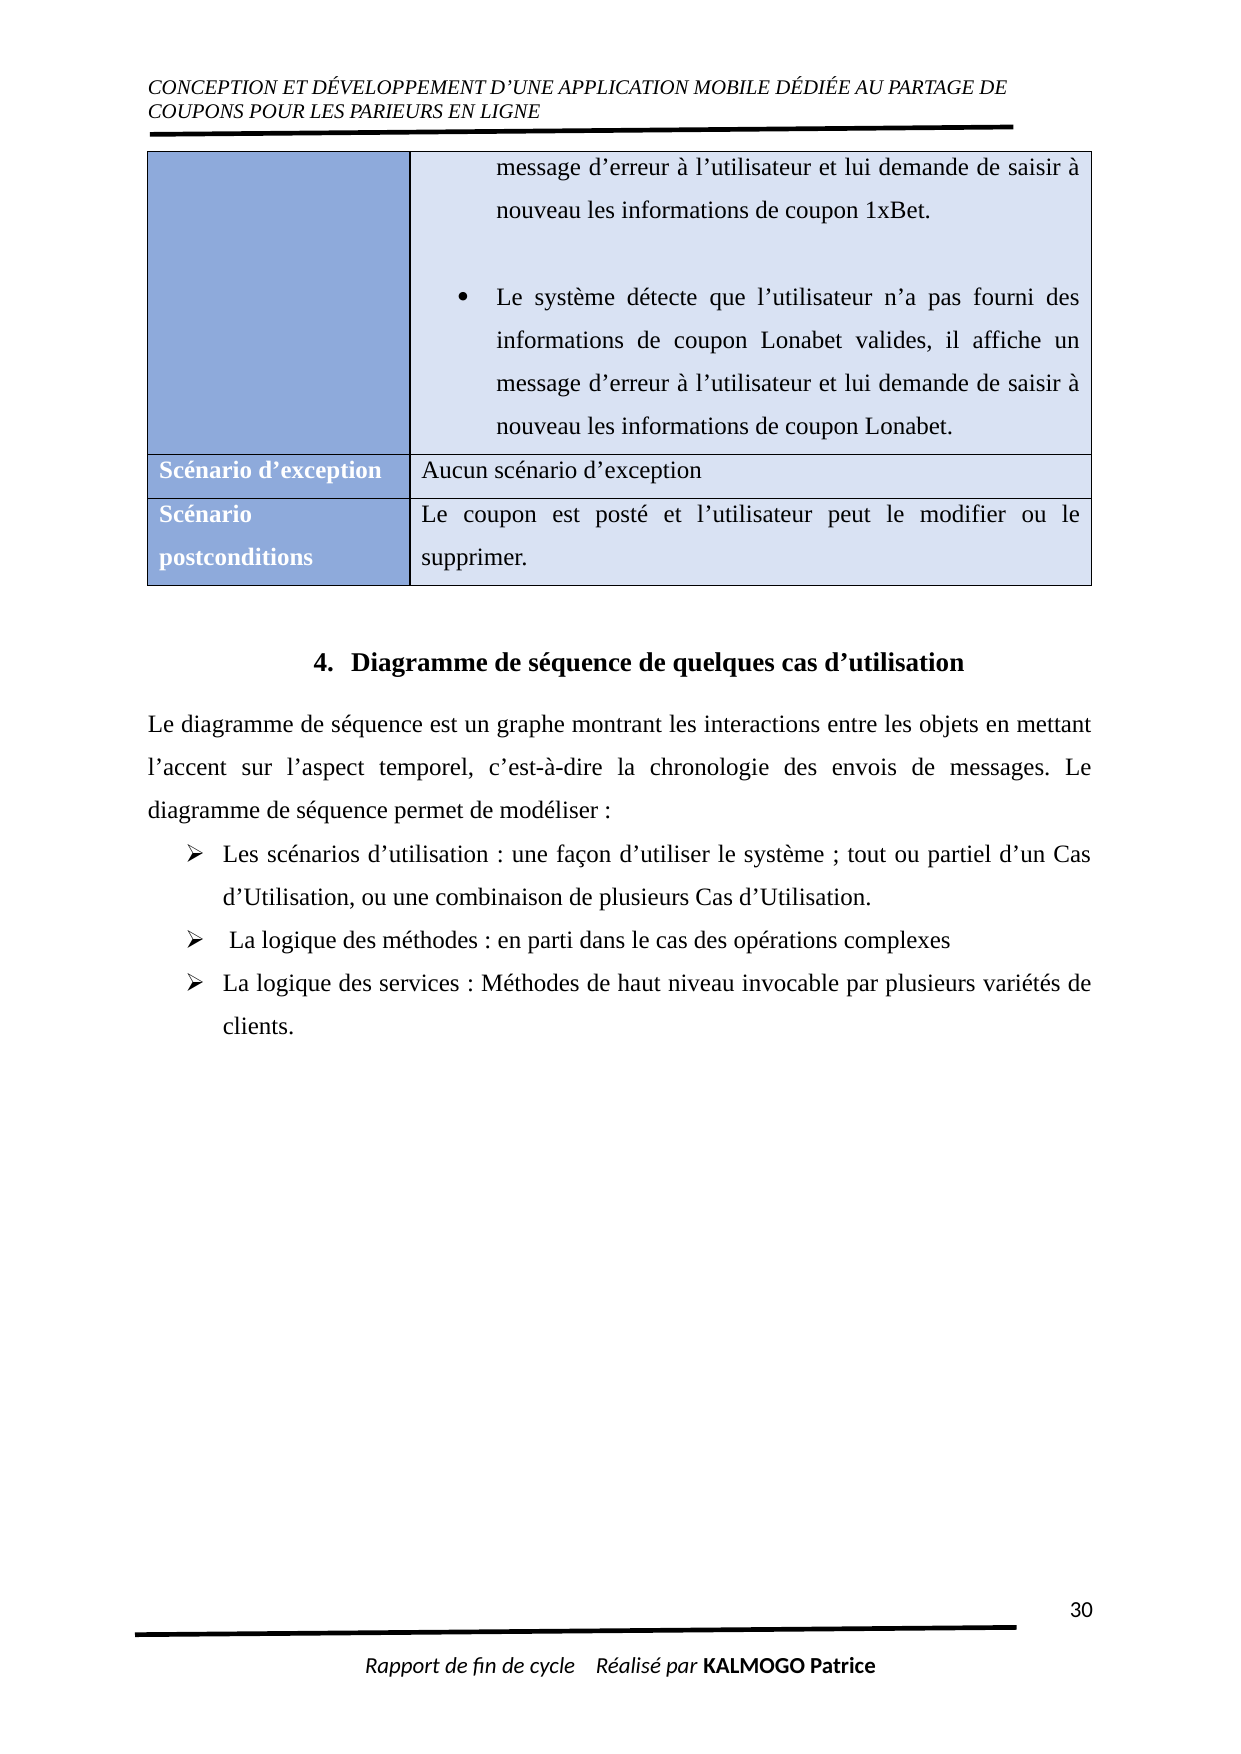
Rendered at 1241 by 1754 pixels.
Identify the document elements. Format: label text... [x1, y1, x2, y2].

text Le diagramme de séquence est un graphe montrant les interactions entre les objets en mettant l’accent sur l’aspect temporel, c’est-à-dire la chronologie des envois de messages. Le diagramme de séquence permet de modéliser : [148, 709, 1093, 824]
table_cell Le coupon est posté et l’utilisateur peut le modifier ou le supprimer. [411, 499, 1091, 585]
list La logique des services : Méthodes de haut niveau invocable par plusieurs variétés de clients. [185, 968, 1093, 1040]
table_cell Aucun scénario d’exception [411, 455, 1091, 498]
table_cell [148, 152, 409, 454]
list La logique des méthodes : en parti dans le cas des opérations complexes [185, 925, 1093, 954]
table_cell Scénario postconditions [148, 499, 409, 585]
table_cell Scénario d’exception [148, 455, 409, 498]
list Les scénarios d’utilisation : une façon d’utiliser le système ; tout ou partiel d’un Cas d’Utilisation, ou une combinaison de plusieurs Cas d’Utilisation. [185, 839, 1093, 911]
list Diagramme de séquence de quelques cas d’utilisation [185, 646, 1093, 677]
table_cell message d’erreur à l’utilisateur et lui demande de saisir à nouveau les informations de coupon 1xBet. Le système détecte que l’utilisateur n’a pas fourni des informations de coupon Lonabet valides, il affiche un message d’erreur à l’utilisateur et lui demande de saisir à nouveau les informations de coupon Lonabet. [411, 152, 1091, 454]
